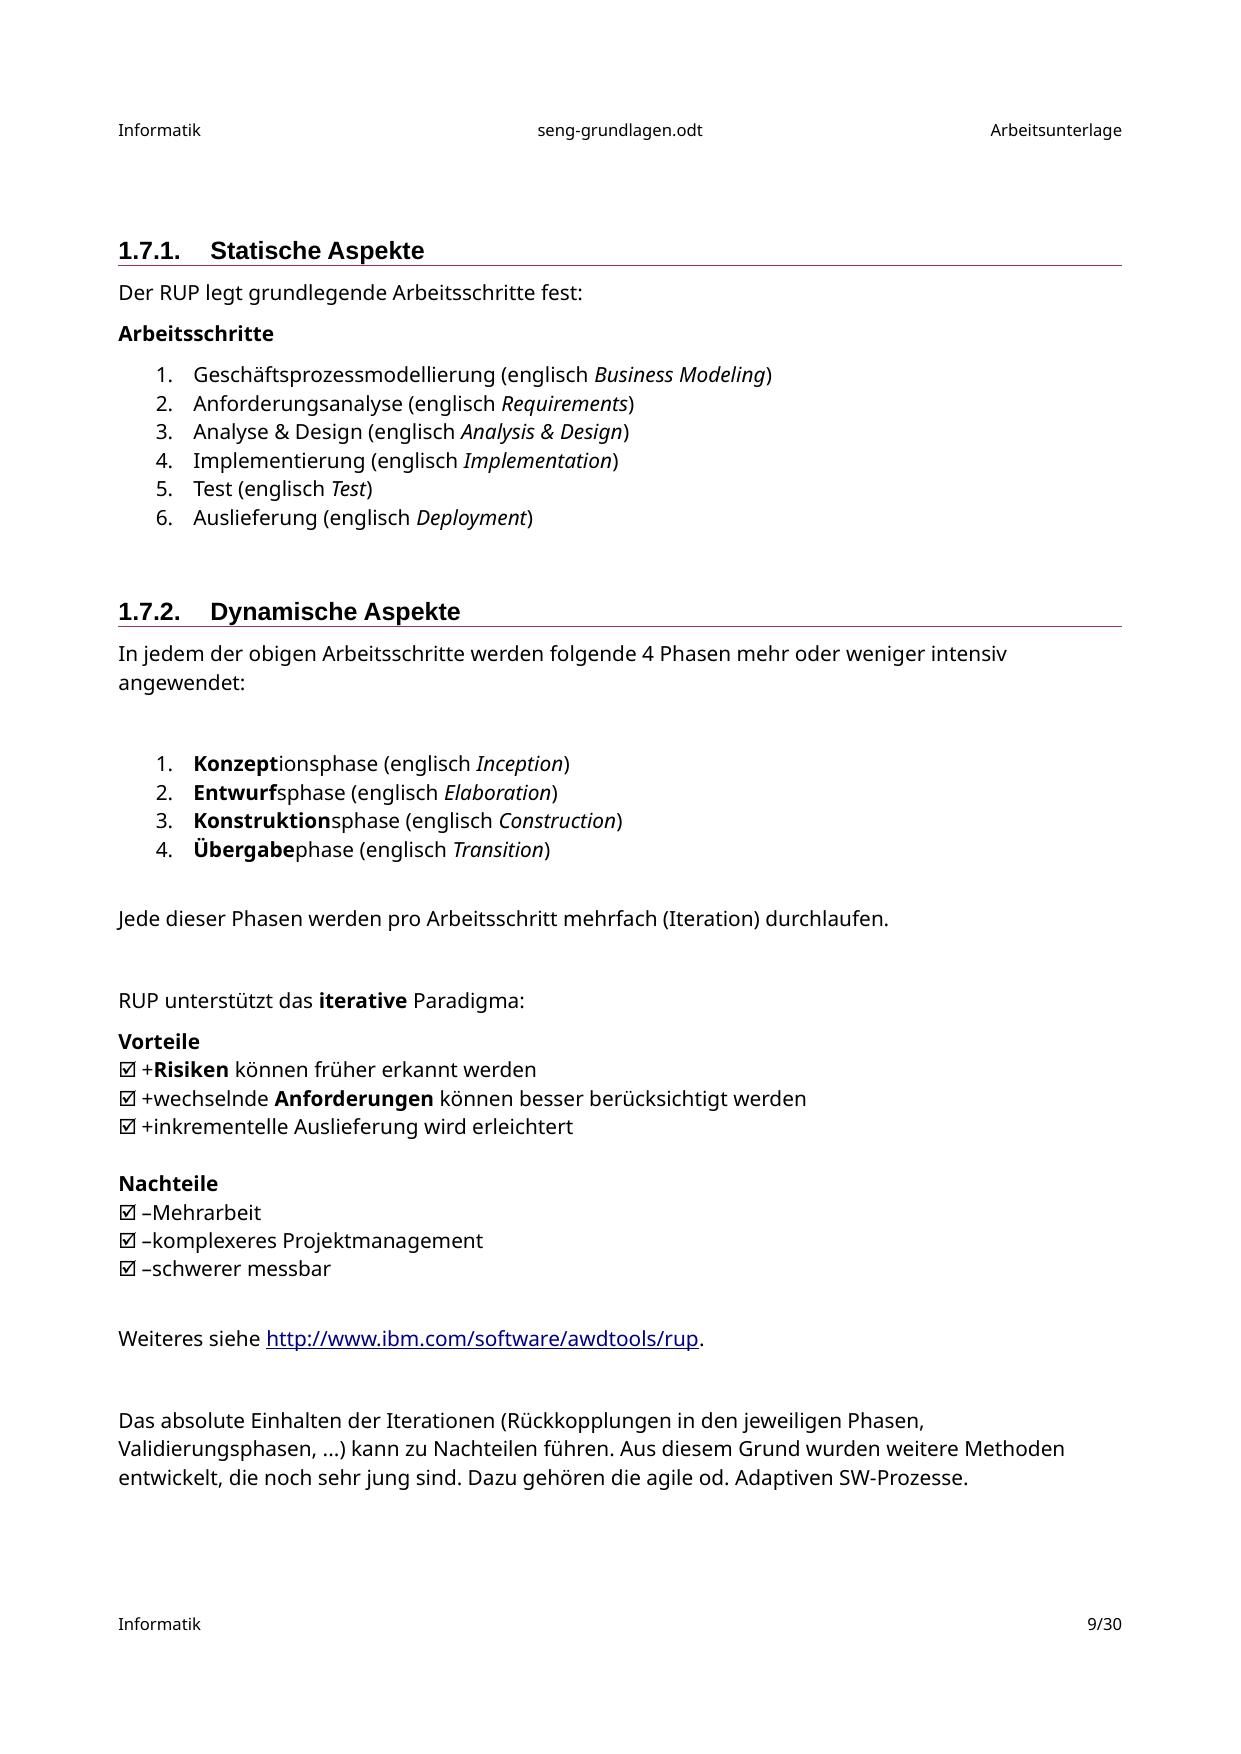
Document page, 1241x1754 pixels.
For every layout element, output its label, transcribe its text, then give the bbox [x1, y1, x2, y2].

list Konstruktionsphase (englisch Construction) [156, 806, 1122, 835]
text Der RUP legt grundlegende Arbeitsschritte fest: [118, 278, 1122, 307]
text Weiteres siehe http://www.ibm.com/software/awdtools/rup. [118, 1324, 1122, 1352]
list Implementierung (englisch Implementation) [156, 446, 1122, 474]
list Geschäftsprozessmodellierung (englisch Business Modeling) [156, 360, 1122, 389]
list –komplexeres Projektmanagement [118, 1226, 1122, 1254]
text RUP unterstützt das iterative Paradigma: [118, 986, 1122, 1014]
subtitle Dynamische Aspekte [118, 597, 1122, 626]
list Test (englisch Test) [156, 474, 1122, 503]
list +inkrementelle Auslieferung wird erleichtert [118, 1112, 1122, 1141]
list Vorteile [118, 1027, 1122, 1056]
list Konzeptionsphase (englisch Inception) [156, 749, 1122, 778]
list +wechselnde Anforderungen können besser berücksichtigt werden [118, 1084, 1122, 1112]
list Analyse & Design (englisch Analysis & Design) [156, 417, 1122, 446]
list +Risiken können früher erkannt werden [118, 1056, 1122, 1084]
list Auslieferung (englisch Deployment) [156, 503, 1122, 531]
list Entwurfsphase (englisch Elaboration) [156, 778, 1122, 806]
text Jede dieser Phasen werden pro Arbeitsschritt mehrfach (Iteration) durchlaufen. [118, 904, 1122, 933]
list –Mehrarbeit [118, 1198, 1122, 1226]
list Übergabephase (englisch Transition) [156, 835, 1122, 863]
text Nachteile [118, 1169, 1122, 1198]
text Arbeitsschritte [118, 319, 1122, 348]
text In jedem der obigen Arbeitsschritte werden folgende 4 Phasen mehr oder weniger intensiv angewendet: [118, 639, 1122, 696]
list Anforderungsanalyse (englisch Requirements) [156, 389, 1122, 417]
list –schwerer messbar [118, 1254, 1122, 1283]
text Das absolute Einhalten der Iterationen (Rückkopplungen in den jeweiligen Phasen, Validierungsphasen, ...) kann zu Nachteilen führen. Aus diesem Grund wurden weitere Methoden entwickelt, die noch sehr jung sind. Dazu gehören die agile od. Adaptiven SW-Prozesse. [118, 1406, 1122, 1491]
subtitle Statische Aspekte [118, 236, 1122, 265]
